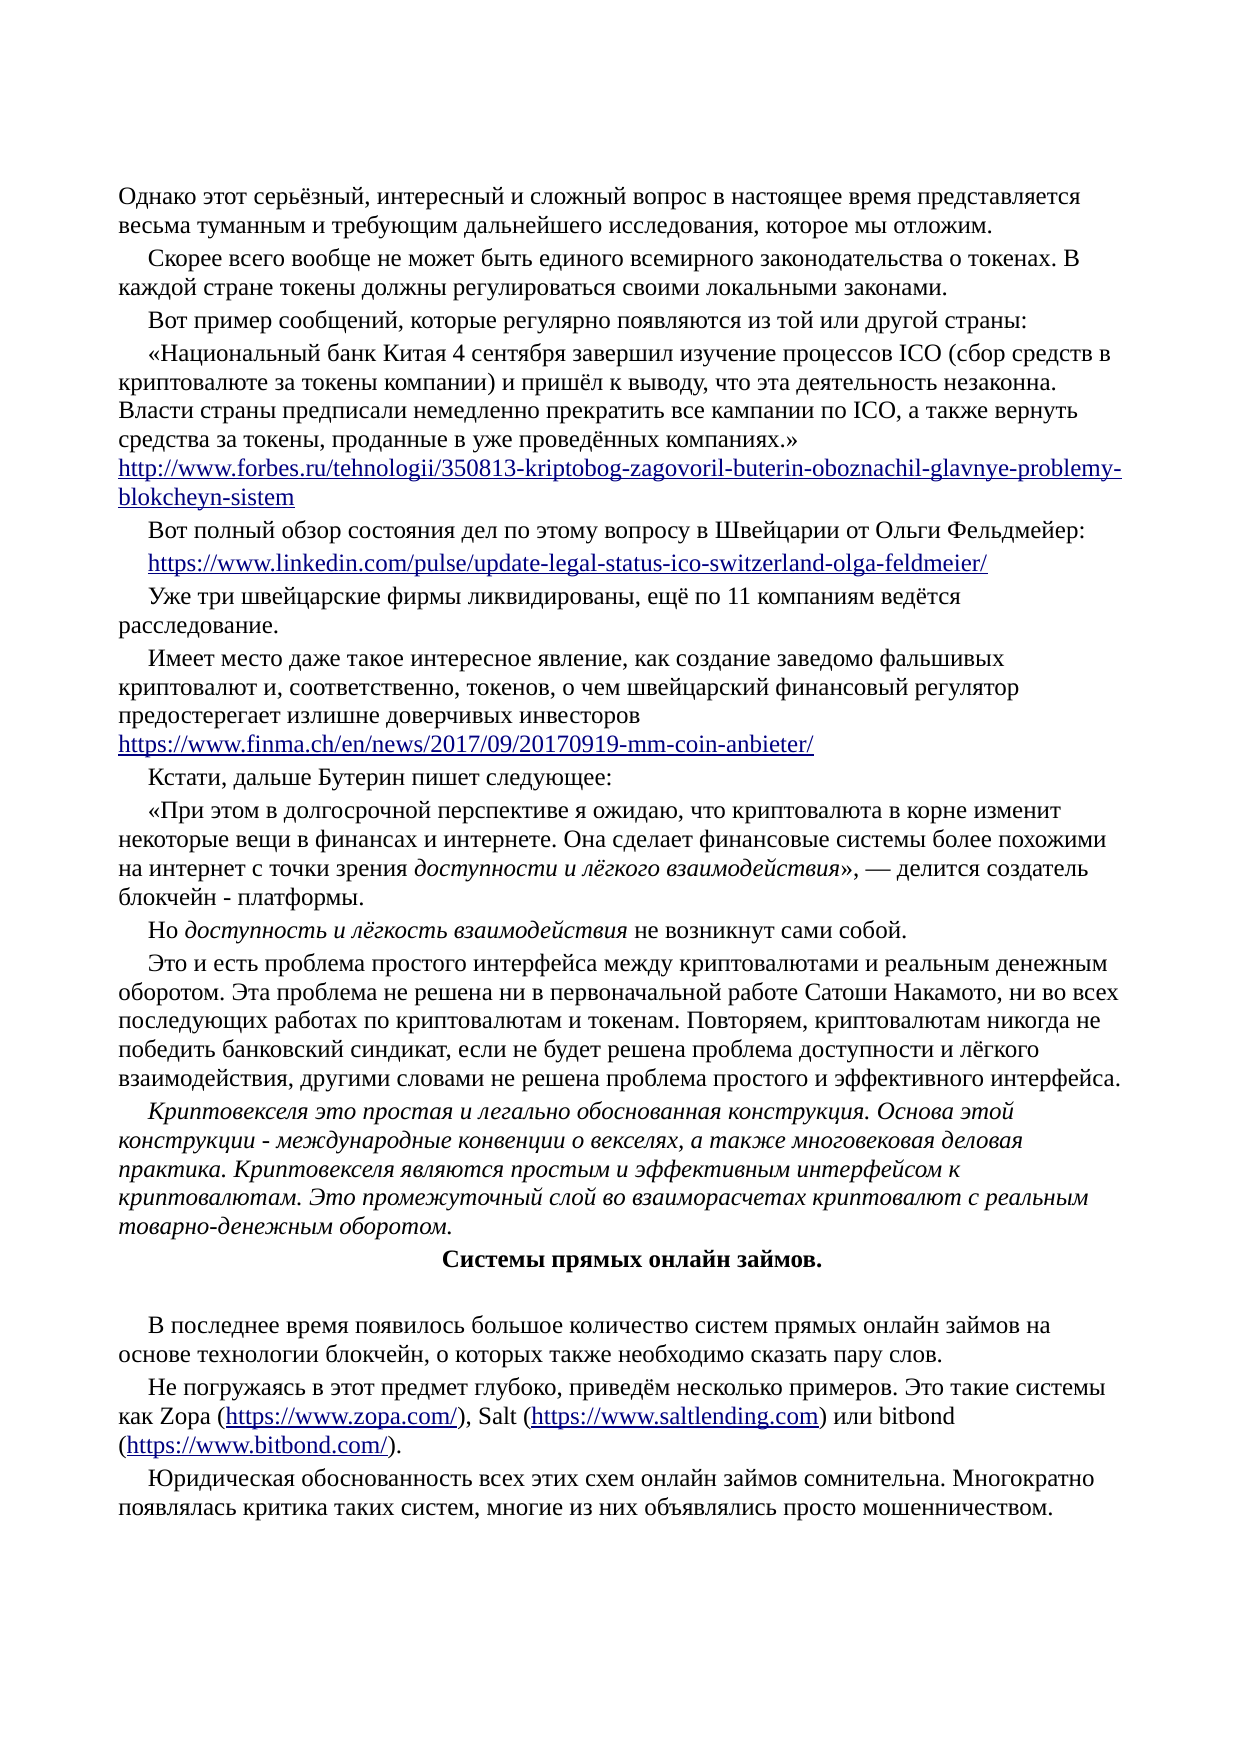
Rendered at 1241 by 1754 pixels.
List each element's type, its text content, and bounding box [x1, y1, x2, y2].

text Но доступность и лёгкость взаимодействия не возникнут сами собой. [118, 915, 1122, 948]
text Криптовекселя это простая и легально обоснованная конструкция. Основа этой конструкции - международные конвенции о векселях, а также многовековая деловая практика. Криптовекселя являются простым и эффективным интерфейсом к криптовалютам. Это промежуточный слой во взаиморасчетах криптовалют с реальным товарно-денежным оборотом. [118, 1096, 1122, 1244]
text Скорее всего вообще не может быть единого всемирного законодательства о токенах. В каждой стране токены должны регулироваться своими локальными законами. [118, 243, 1122, 305]
text В последнее время появилось большое количество систем прямых онлайн займов на основе технологии блокчейн, о которых также необходимо сказать пару слов. [118, 1311, 1122, 1372]
text Вот полный обзор состояния дел по этому вопросу в Швейцарии от Ольги Фельдмейер: [118, 515, 1122, 548]
text Имеет место даже такое интересное явление, как создание заведомо фальшивых криптовалют и, соответственно, токенов, о чем швейцарский финансовый регулятор предостерегает излишне доверчивых инвесторов https://www.finma.ch/en/news/2017/09/20170919-mm-coin-anbieter/ [118, 643, 1122, 762]
text «При этом в долгосрочной перспективе я ожидаю, что криптовалюта в корне изменит некоторые вещи в финансах и интернете. Она сделает финансовые системы более похожими на интернет с точки зрения доступности и лёгкого взаимодействия», — делится создатель блокчейн - платформы. [118, 796, 1122, 915]
text Это и есть проблема простого интерфейса между криптовалютами и реальным денежным оборотом. Эта проблема не решена ни в первоначальной работе Сатоши Накамото, ни во всех последующих работах по криптовалютам и токенам. Повторяем, криптовалютам никогда не победить банковский синдикат, если не будет решена проблема доступности и лёгкого взаимодействия, другими словами не решена проблема простого и эффективного интерфейса. [118, 948, 1122, 1096]
text Однако этот серьёзный, интересный и сложный вопрос в настоящее время представляется весьма туманным и требующим дальнейшего исследования, которое мы отложим. [118, 181, 1122, 243]
text Уже три швейцарские фирмы ликвидированы, ещё по 11 компаниям ведётся расследование. [118, 581, 1122, 643]
text Юридическая обоснованность всех этих схем онлайн займов сомнительна. Многократно появлялась критика таких систем, многие из них объявлялись просто мошенничеством. [118, 1463, 1122, 1525]
text https://www.linkedin.com/pulse/update-legal-status-ico-switzerland-olga-feldmeier/ [118, 548, 1122, 581]
text blokcheyn-sistem [118, 479, 1122, 515]
text Системы прямых онлайн займов. [118, 1244, 1122, 1277]
text Кстати, дальше Бутерин пишет следующее: [118, 762, 1122, 796]
text «Национальный банк Китая 4 сентября завершил изучение процессов ICO (сбор средств в криптовалюте за токены компании) и пришёл к выводу, что эта деятельность незаконна. Власти страны предписали немедленно прекратить все кампании по ICO, а также вернуть средства за токены, проданные в уже проведённых компаниях.» http://www.forbes.ru/tehnologii/350813-kriptobog-zagovoril-buterin-oboznachil-glavnye-problemy- [118, 338, 1122, 478]
text Не погружаясь в этот предмет глубоко, приведём несколько примеров. Это такие системы как Zopa (https://www.zopa.com/), Salt (https://www.saltlending.com) или bitbond (https://www.bitbond.com/). [118, 1372, 1122, 1463]
text Вот пример сообщений, которые регулярно появляются из той или другой страны: [118, 305, 1122, 338]
